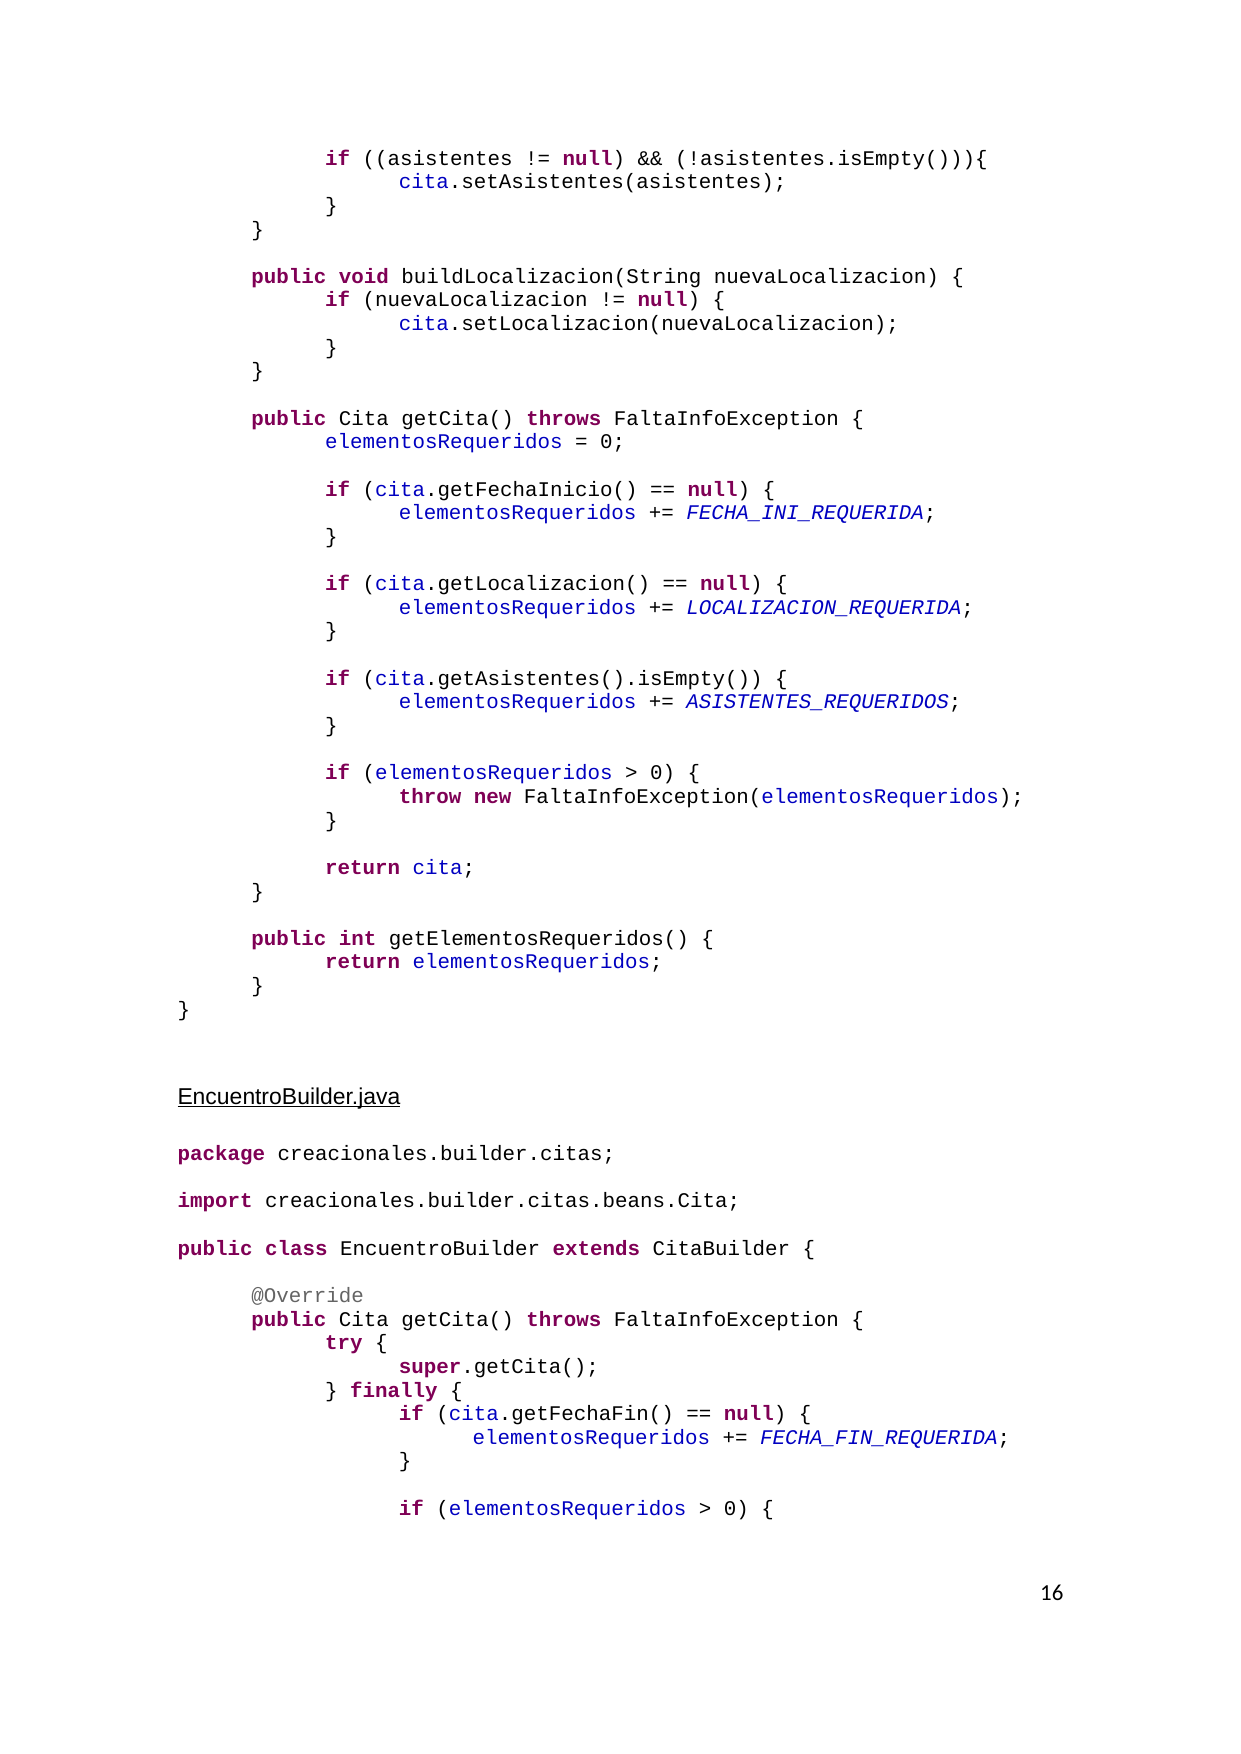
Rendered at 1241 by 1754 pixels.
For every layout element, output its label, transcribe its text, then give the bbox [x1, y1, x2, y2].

text } [177, 975, 1063, 999]
text } [177, 526, 1063, 549]
text public Cita getCita() throws FaltaInfoException { [177, 408, 1063, 431]
text cita.setAsistentes(asistentes); [177, 171, 1063, 195]
text } [177, 715, 1063, 739]
text public Cita getCita() throws FaltaInfoException { [177, 1309, 1063, 1332]
text public int getElementosRequeridos() { [177, 928, 1063, 952]
text } [177, 1451, 1063, 1474]
text } [177, 337, 1063, 360]
text } [177, 360, 1063, 384]
text } [177, 621, 1063, 644]
text } [177, 195, 1063, 218]
text } [177, 881, 1063, 904]
text if (cita.getFechaFin() == null) { [177, 1403, 1063, 1427]
text try { [177, 1332, 1063, 1356]
text super.getCita(); [177, 1356, 1063, 1379]
text return elementosRequeridos; [177, 952, 1063, 975]
text } [177, 810, 1063, 833]
text if (cita.getAsistentes().isEmpty()) { [177, 668, 1063, 691]
text elementosRequeridos += ASISTENTES_REQUERIDOS; [177, 691, 1063, 715]
text import creacionales.builder.citas.beans.Cita; [177, 1190, 1063, 1214]
text EncuentroBuilder.java [177, 1083, 1063, 1109]
text if ((asistentes != null) && (!asistentes.isEmpty())){ [177, 148, 1063, 171]
text elementosRequeridos += LOCALIZACION_REQUERIDA; [177, 597, 1063, 621]
text if (elementosRequeridos > 0) { [177, 1498, 1063, 1521]
text package creacionales.builder.citas; [177, 1143, 1063, 1167]
text } finally { [177, 1379, 1063, 1403]
text public class EncuentroBuilder extends CitaBuilder { [177, 1238, 1063, 1261]
text return cita; [177, 857, 1063, 881]
text if (elementosRequeridos > 0) { [177, 762, 1063, 786]
text } [177, 999, 1063, 1022]
text if (cita.getFechaInicio() == null) { [177, 479, 1063, 502]
text if (nuevaLocalizacion != null) { [177, 289, 1063, 313]
text elementosRequeridos += FECHA_INI_REQUERIDA; [177, 502, 1063, 526]
text public void buildLocalizacion(String nuevaLocalizacion) { [177, 266, 1063, 289]
text if (cita.getLocalizacion() == null) { [177, 573, 1063, 597]
text @Override [177, 1285, 1063, 1309]
text } [177, 218, 1063, 242]
text throw new FaltaInfoException(elementosRequeridos); [177, 786, 1063, 810]
text elementosRequeridos = 0; [177, 431, 1063, 455]
text cita.setLocalizacion(nuevaLocalizacion); [177, 313, 1063, 337]
text elementosRequeridos += FECHA_FIN_REQUERIDA; [177, 1427, 1063, 1451]
